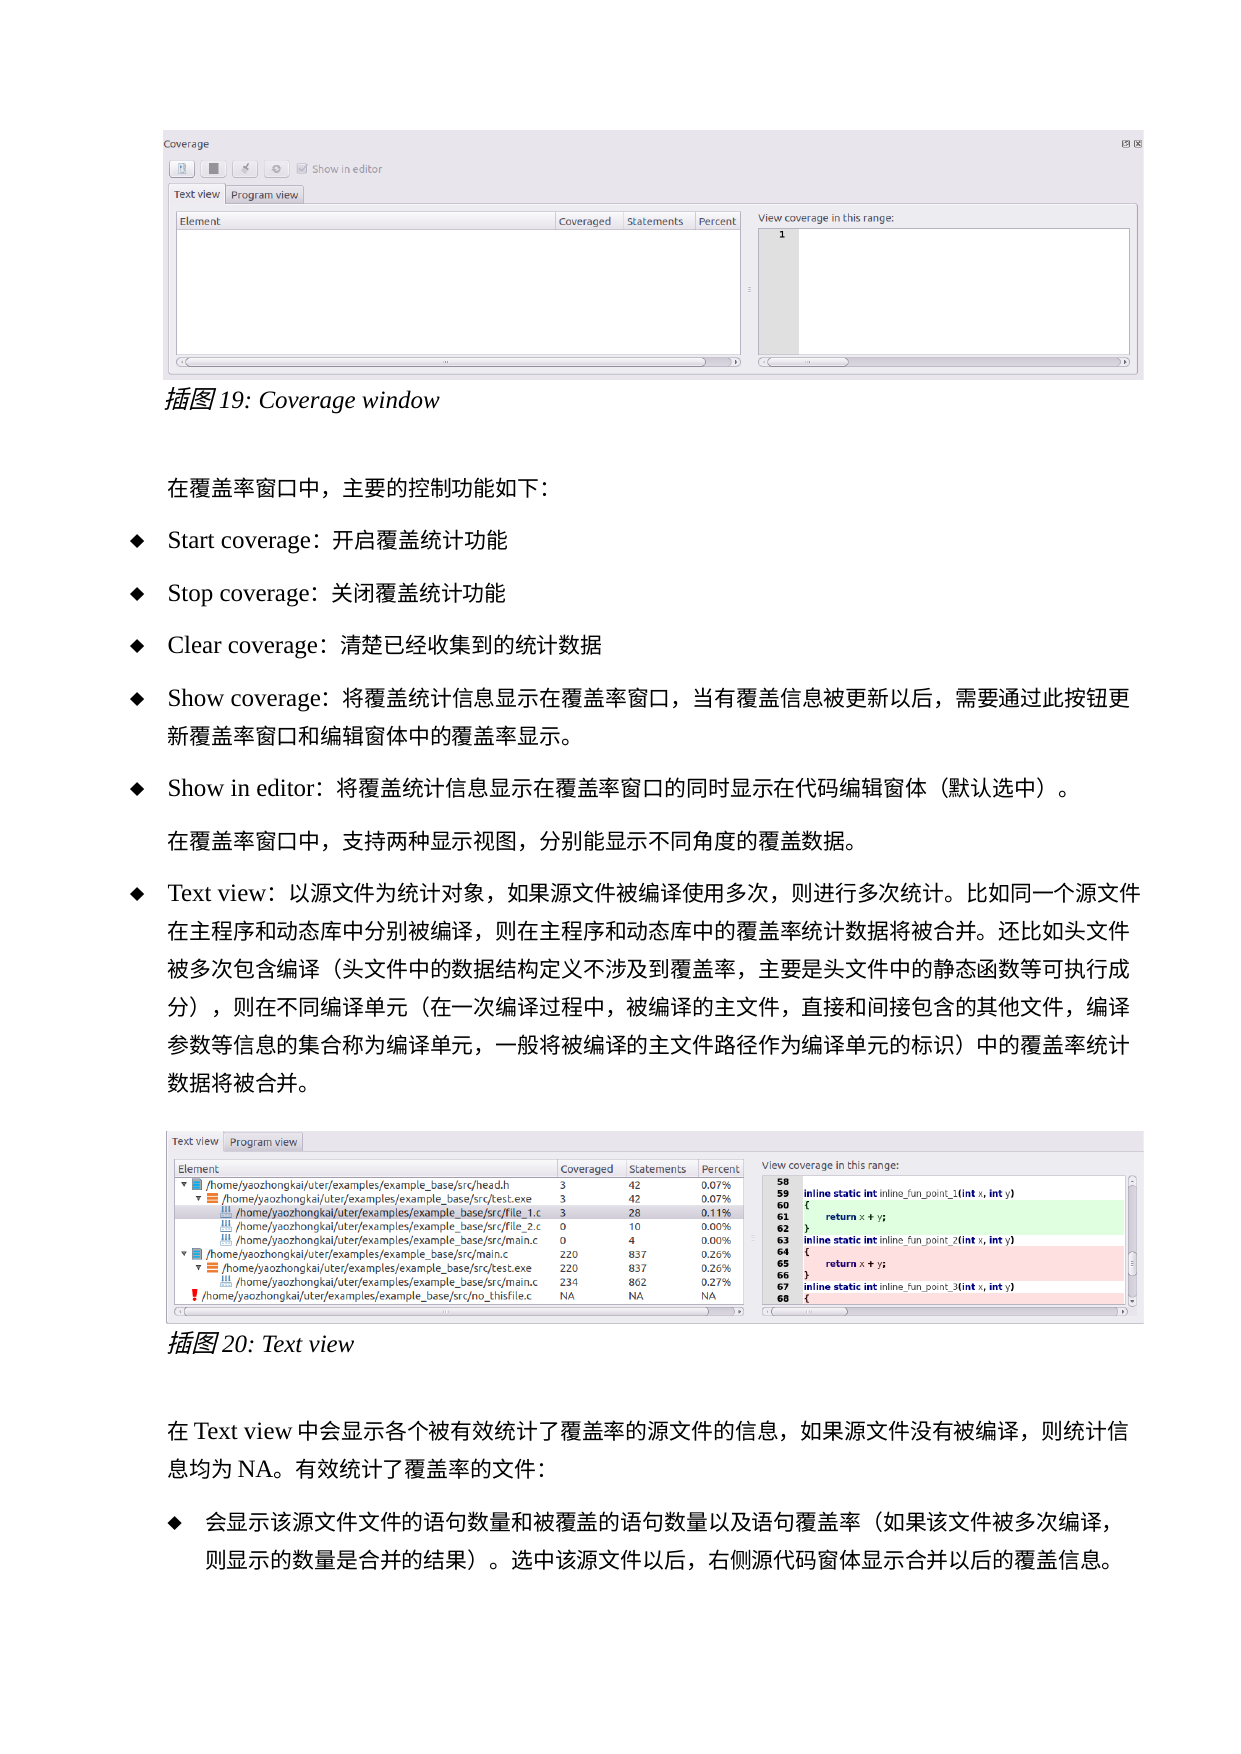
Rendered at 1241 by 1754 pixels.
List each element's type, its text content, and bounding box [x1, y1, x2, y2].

text 插图 19: Coverage window [163, 380, 1144, 416]
list Show coverage：将覆盖统计信息显示在覆盖率窗口，当有覆盖信息被更新以后，需要通过此按钮更新覆盖率窗口和编辑窗体中的覆盖率显示。 [130, 681, 1144, 751]
list Start coverage：开启覆盖统计功能 [130, 523, 1144, 555]
list 在覆盖率窗口中，支持两种显示视图，分别能显示不同角度的覆盖数据。 [130, 824, 1144, 856]
list Show in editor：将覆盖统计信息显示在覆盖率窗口的同时显示在代码编辑窗体（默认选中）。 [130, 771, 1144, 803]
list Stop coverage：关闭覆盖统计功能 [130, 576, 1144, 608]
list Text view：以源文件为统计对象，如果源文件被编译使用多次，则进行多次统计。比如同一个源文件在主程序和动态库中分别被编译，则在主程序和动态库中的覆盖率统计数据将被合并。还比如头文件被多次包含编译（头文件中的数据结构定义不涉及到覆盖率，主要是头文件中的静态函数等可执行成分），则在不同编译单元（在一次编译过程中，被编译的主文件，直接和间接包含的其他文件，编译参数等信息的集合称为编译单元，一般将被编译的主文件路径作为编译单元的标识）中的覆盖率统计数据将被合并。 [130, 876, 1144, 1098]
list 会显示该源文件文件的语句数量和被覆盖的语句数量以及语句覆盖率（如果该文件被多次编译，则显示的数量是合并的结果）。选中该源文件以后，右侧源代码窗体显示合并以后的覆盖信息。 [167, 1505, 1144, 1574]
text 在覆盖率窗口中，主要的控制功能如下： [92, 471, 1144, 503]
list 在Text view中会显示各个被有效统计了覆盖率的源文件的信息，如果源文件没有被编译，则统计信息均为NA。有效统计了覆盖率的文件： [130, 1414, 1144, 1484]
picture [163, 130, 1144, 380]
list Clear coverage：清楚已经收集到的统计数据 [130, 628, 1144, 660]
picture [166, 1131, 1144, 1324]
text 插图 20: Text view [166, 1324, 1144, 1359]
